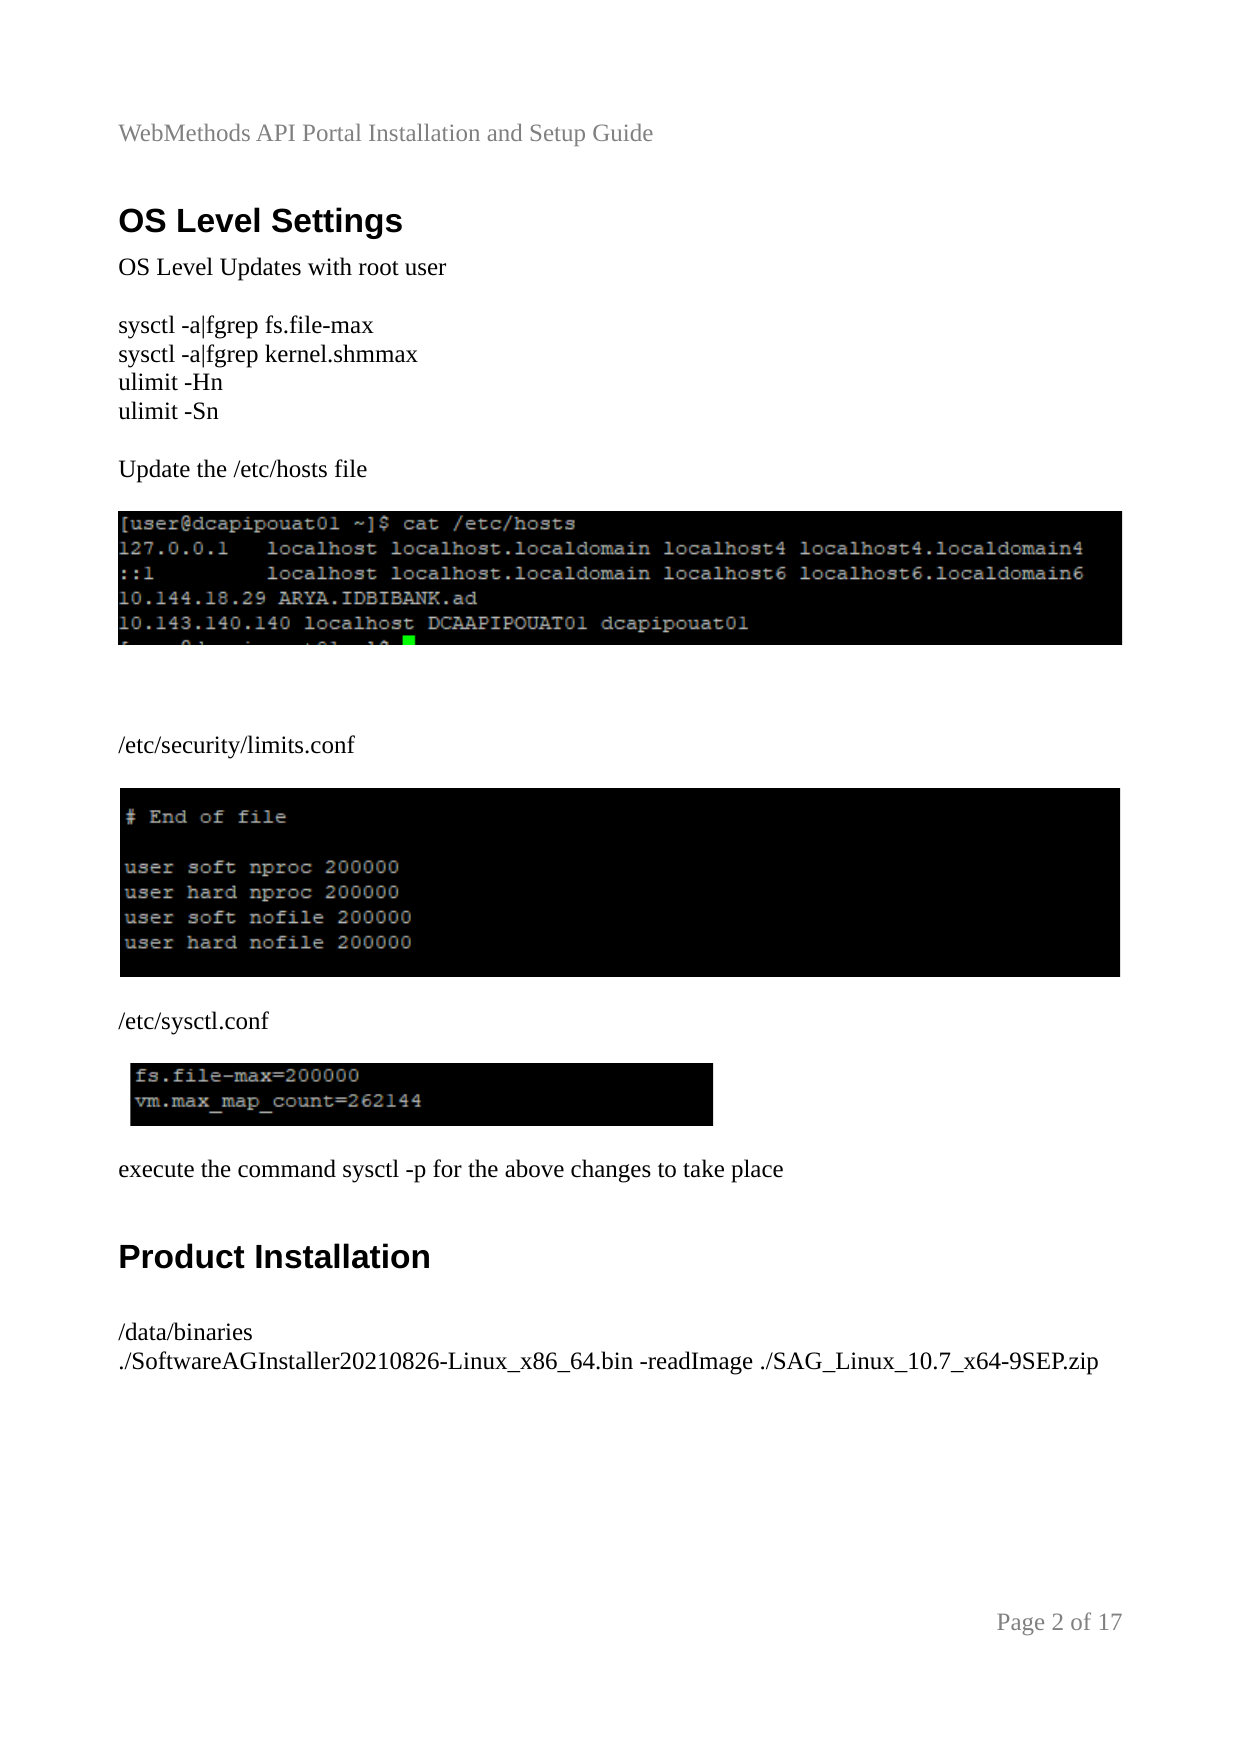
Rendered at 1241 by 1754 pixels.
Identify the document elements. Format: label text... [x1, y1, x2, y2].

text ulimit -Sn [118, 396, 1122, 425]
text /etc/sysctl.conf [118, 1006, 1122, 1034]
text execute the command sysctl -p for the above changes to take place [118, 1154, 1122, 1183]
text sysctl -a|fgrep fs.file-max [118, 310, 1122, 339]
text ulimit -Hn [118, 367, 1122, 396]
picture [118, 511, 1123, 645]
subtitle OS Level Settings [118, 201, 1122, 240]
text /etc/security/limits.conf [118, 731, 1122, 759]
subtitle Product Installation [118, 1237, 1122, 1276]
text Update the /etc/hosts file [118, 454, 1122, 482]
text OS Level Updates with root user [118, 252, 1122, 281]
text /data/binaries [118, 1317, 1122, 1346]
picture [130, 1063, 714, 1126]
text sysctl -a|fgrep kernel.shmmax [118, 339, 1122, 367]
text ./SoftwareAGInstaller20210826-Linux_x86_64.bin -readImage ./SAG_Linux_10.7_x64-9SEP.zip [118, 1346, 1122, 1374]
picture [120, 788, 1121, 977]
